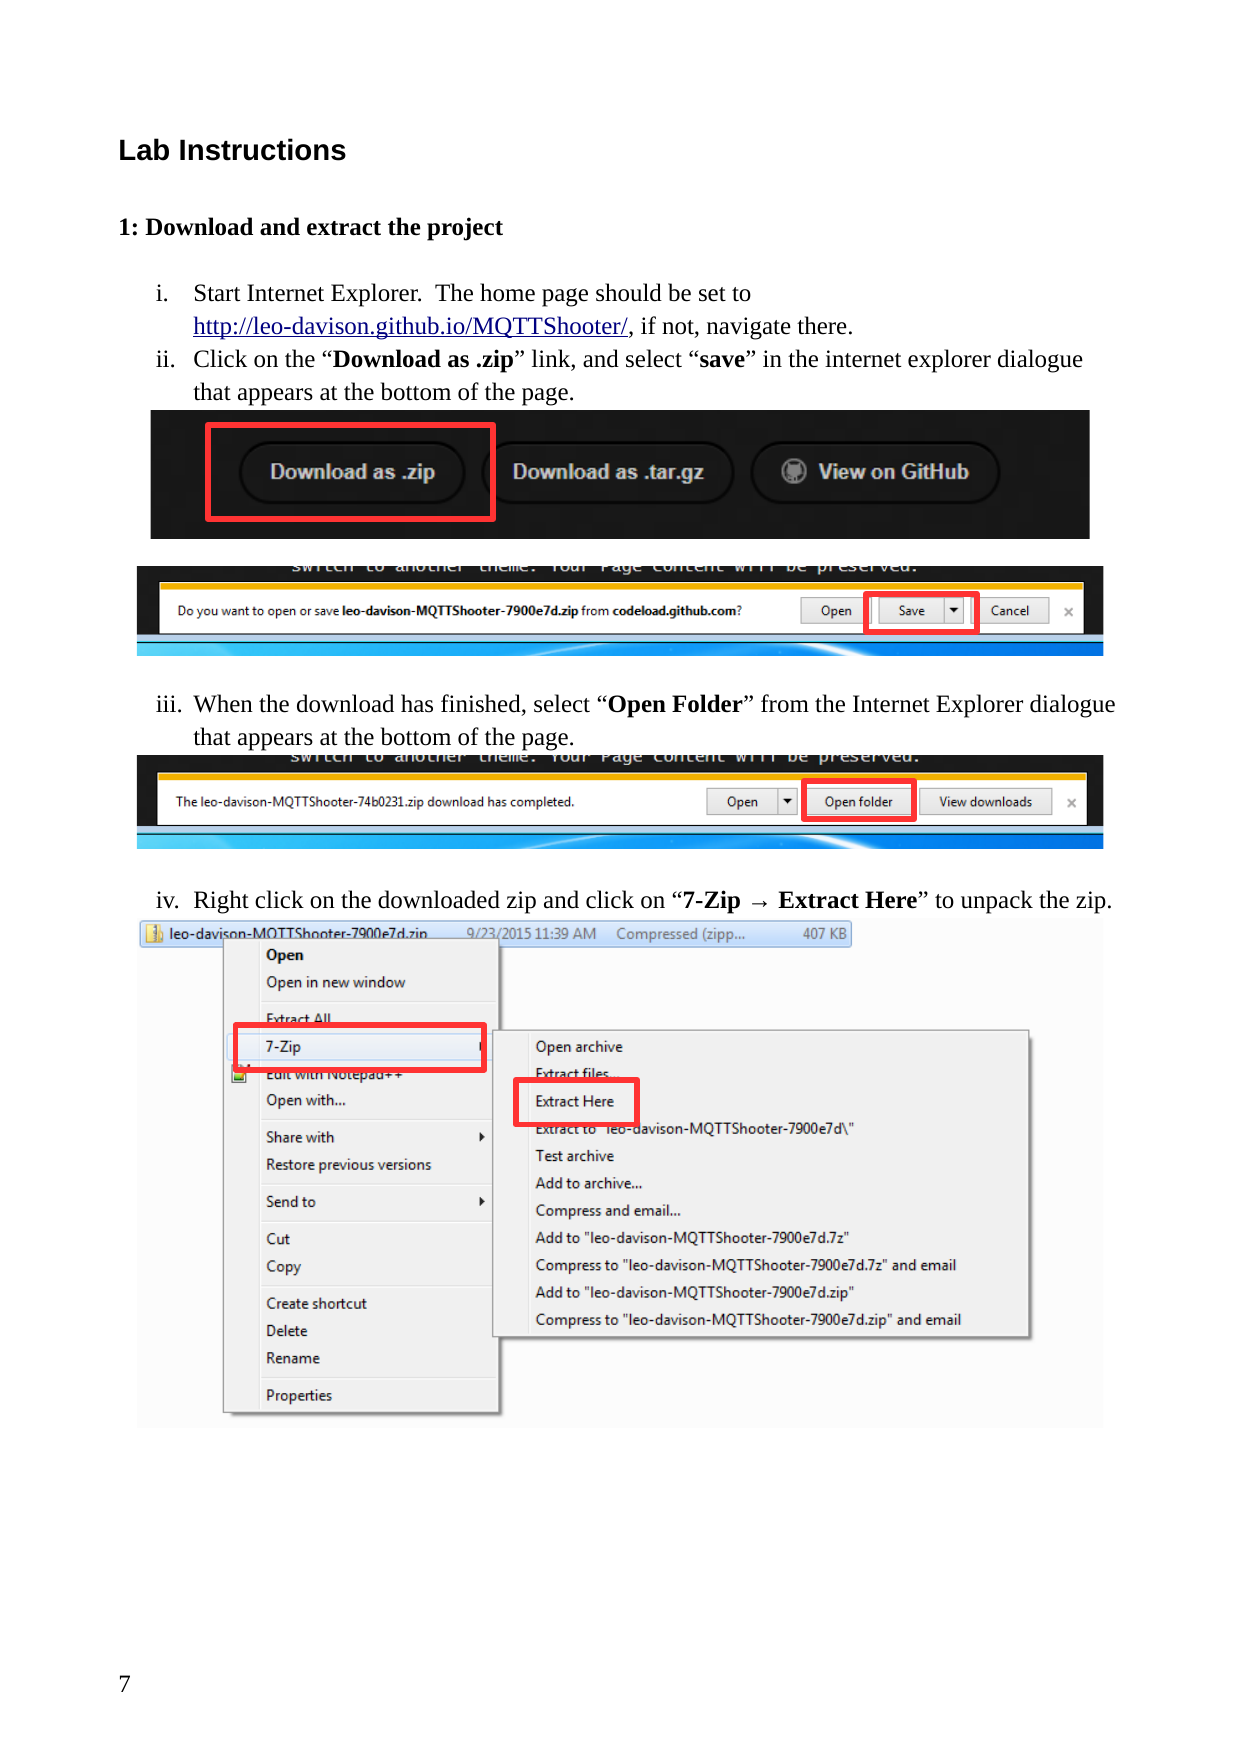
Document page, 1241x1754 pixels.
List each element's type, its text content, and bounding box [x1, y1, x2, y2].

picture [150, 410, 1090, 539]
picture [136, 566, 1104, 656]
list When the download has finished, select “Open Folder” from the Internet Explorer dialogue that appears at the bottom of the page. [156, 689, 1122, 751]
list Start Internet Explorer. The home page should be set to http://leo-davison.github.io/MQTTShooter/, if not, navigate there. [156, 278, 1122, 340]
picture [136, 755, 1104, 849]
text 1: Download and extract the project [118, 212, 1122, 241]
picture [136, 918, 1104, 1428]
subtitle Lab Instructions [118, 133, 1122, 166]
list Right click on the downloaded zip and click on “7-Zip → Extract Here” to unpack the zip. [156, 886, 1122, 914]
list Click on the “Download as .zip” link, and select “save” in the internet explorer dialogue that appears at the bottom of the page. [156, 344, 1122, 406]
